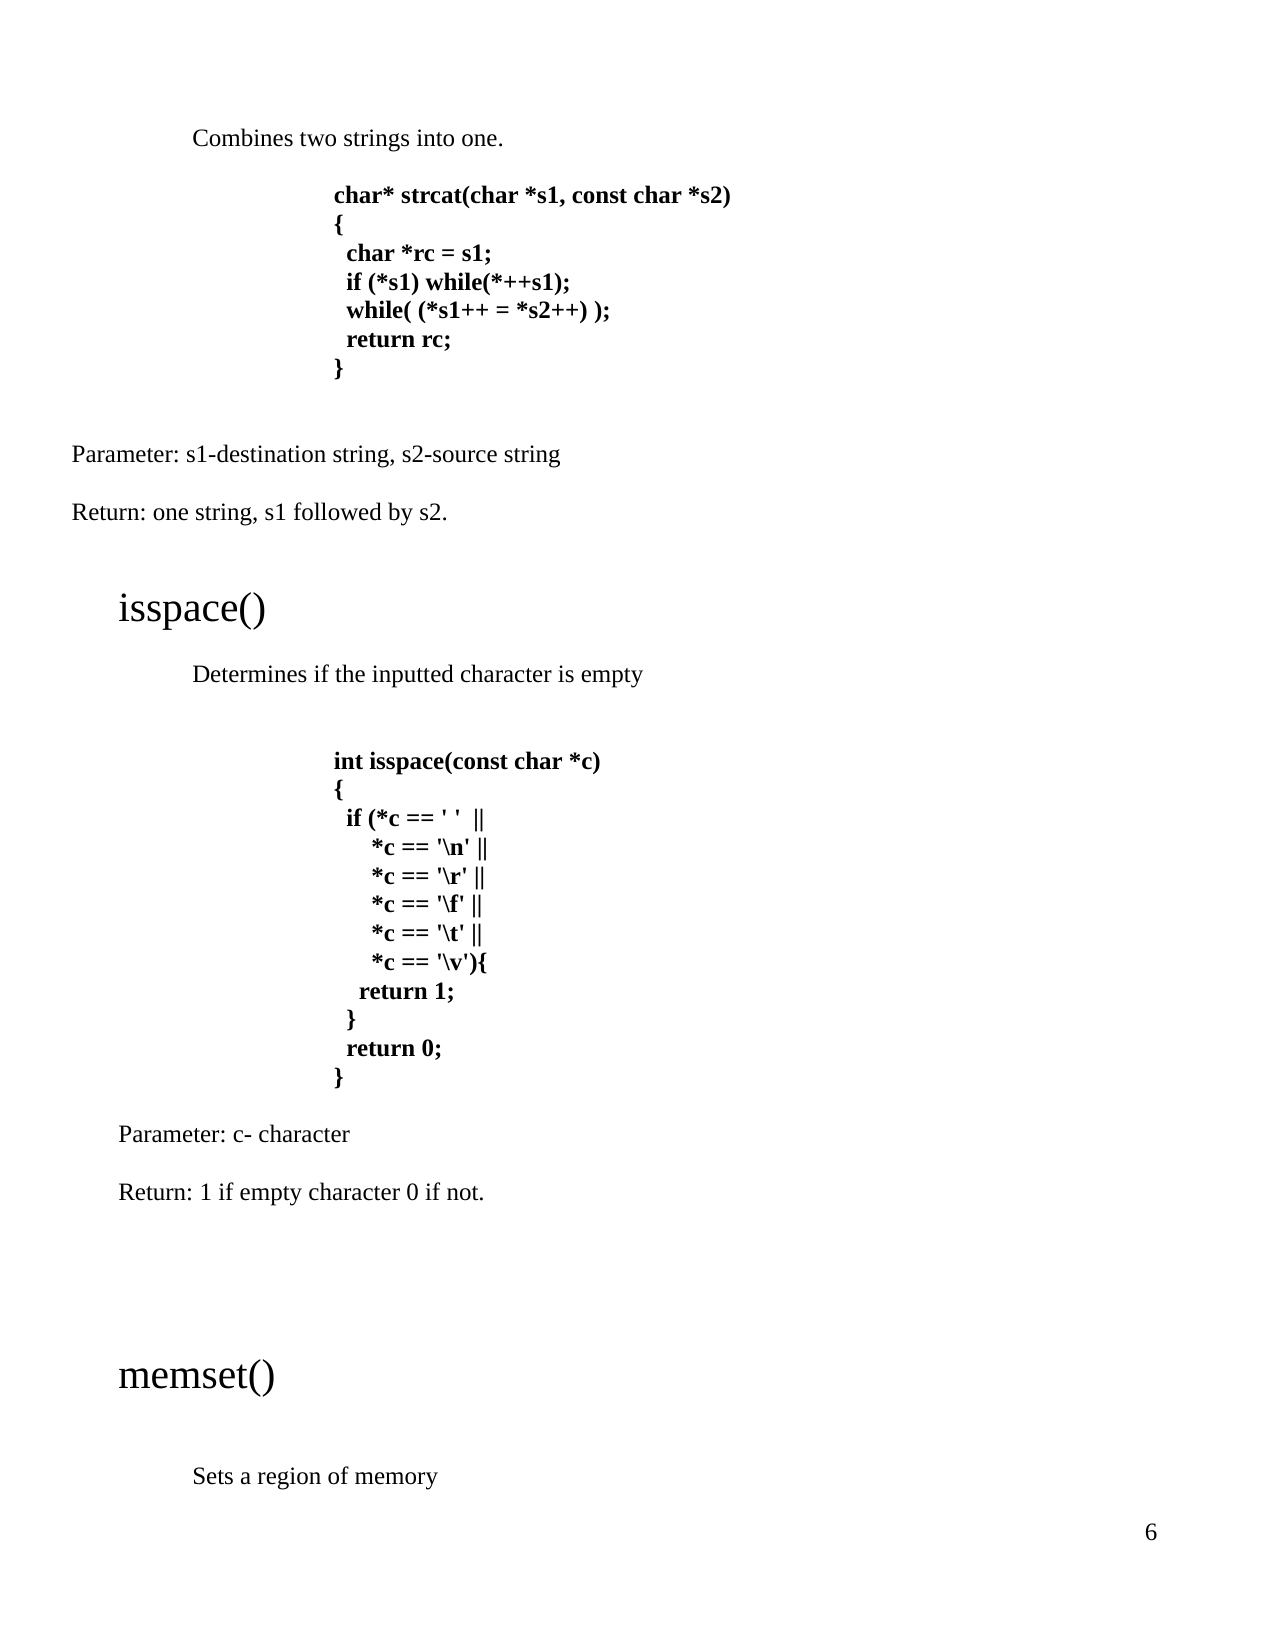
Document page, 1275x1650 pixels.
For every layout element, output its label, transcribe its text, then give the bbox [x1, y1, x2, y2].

text memset() [118, 1349, 1157, 1397]
text { [334, 774, 1157, 803]
text return rc; [334, 324, 1157, 353]
text Sets a region of memory [118, 1445, 1157, 1493]
text isspace() [118, 583, 1157, 631]
text *c == '\n' || [334, 832, 1157, 861]
text while( (*s1++ = *s2++) ); [334, 295, 1157, 324]
text Combines two strings into one. [118, 123, 1157, 152]
text *c == '\v'){ [334, 947, 1157, 976]
text *c == '\t' || [334, 918, 1157, 947]
text *c == '\f' || [334, 889, 1157, 918]
text Return: one string, s1 followed by s2. [71, 497, 1157, 525]
text if (*c == ' ' || [334, 803, 1157, 832]
text return 1; [334, 976, 1157, 1004]
text char *rc = s1; [334, 238, 1157, 267]
text Parameter: c- character [118, 1119, 1157, 1148]
text return 0; [334, 1033, 1157, 1062]
text Parameter: s1-destination string, s2-source string [71, 439, 1157, 468]
text } [334, 353, 1157, 410]
text { [334, 209, 1157, 238]
text Return: 1 if empty character 0 if not. [118, 1177, 1157, 1206]
text Determines if the inputted character is empty [118, 659, 1157, 688]
text int isspace(const char *c) [334, 746, 1157, 774]
text } [334, 1004, 1157, 1033]
text char* strcat(char *s1, const char *s2) [334, 180, 1157, 209]
text *c == '\r' || [334, 861, 1157, 889]
text if (*s1) while(*++s1); [334, 267, 1157, 295]
text } [334, 1062, 1157, 1091]
